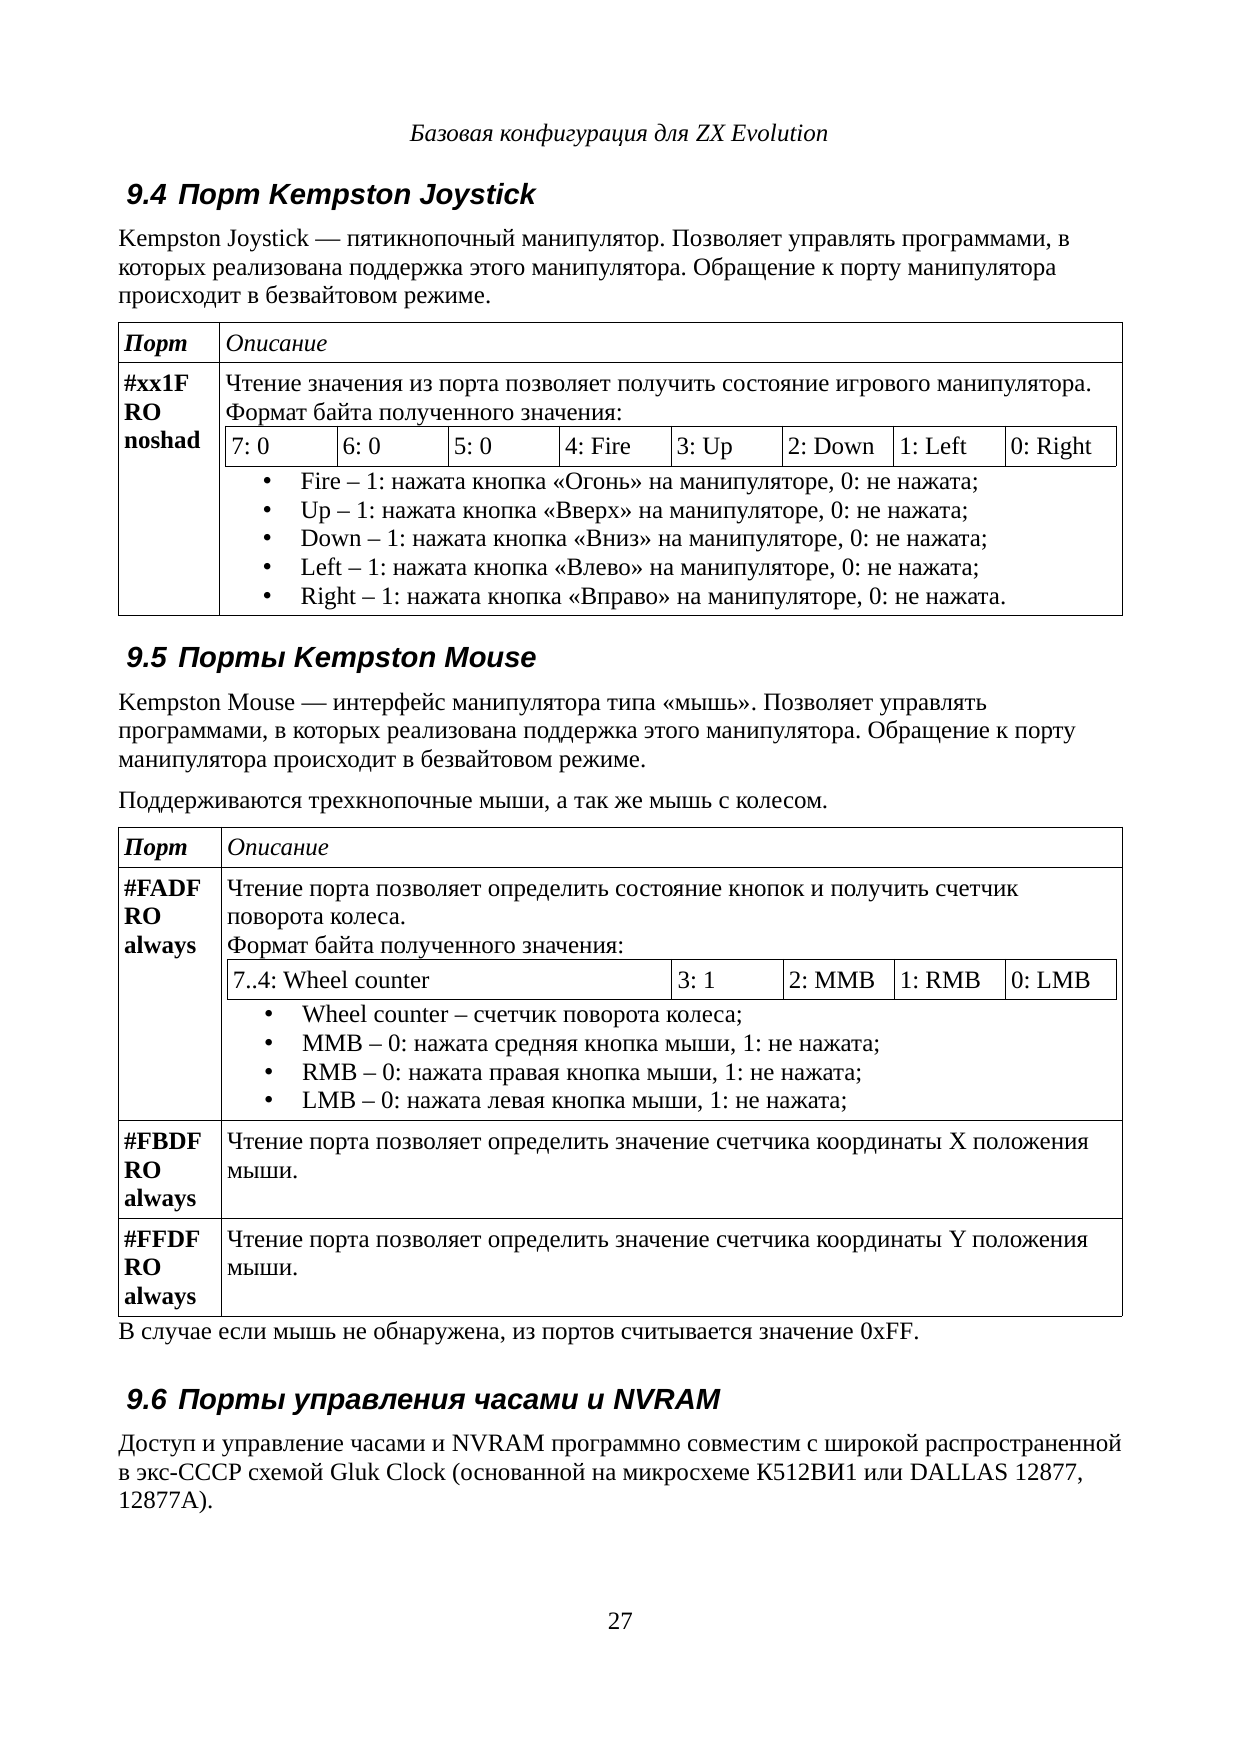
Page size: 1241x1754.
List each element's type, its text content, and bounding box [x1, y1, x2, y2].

table_header 0: Right [1006, 427, 1116, 466]
table_cell Чтение порта позволяет определить значение счетчика координаты Y положения мыши. [222, 1219, 1122, 1316]
subtitle Порт Kempston Joystick [118, 177, 1122, 211]
text Доступ и управление часами и NVRAM программно совместим с широкой распространенной в экс-СССР схемой Gluk Clock (основанной на микросхеме К512ВИ1 или DALLAS 12877, 12877A). [118, 1428, 1122, 1514]
table_header 3: Up [672, 427, 782, 466]
subtitle Порты управления часами и NVRAM [118, 1382, 1122, 1416]
table_cell Чтение значения из порта позволяет получить состояние игрового манипулятора. Формат байта полученного значения: Fire – 1: нажата кнопка «Огонь» на манипуляторе, 0: не нажата; Up – 1: нажата кнопка «Вверх» на манипуляторе, 0: не нажата; Down – 1: нажата кнопка «Вниз» на манипуляторе, 0: не нажата; Left – 1: нажата кнопка «Влево» на манипуляторе, 0: не нажата; Right – 1: нажата кнопка «Вправо» на манипуляторе, 0: не нажата. [220, 363, 1122, 615]
table_header 6: 0 [338, 427, 448, 466]
table_header 2: Down [783, 427, 893, 466]
table_header 7..4: Wheel counter [228, 960, 671, 999]
subtitle Порты Kempston Mouse [118, 641, 1122, 674]
table_cell #FADF RO always [119, 868, 221, 1120]
table_header 0: LMB [1006, 960, 1116, 999]
table_header 2: MMB [784, 960, 894, 999]
table_header Порт [119, 323, 219, 362]
table_cell #xx1F RO noshad [119, 363, 219, 615]
table_header Описание [220, 323, 1122, 362]
table_cell Чтение порта позволяет определить значение счетчика координаты X положения мыши. [222, 1121, 1122, 1218]
table_cell #FFDF RO always [119, 1219, 221, 1316]
text В случае если мышь не обнаружена, из портов считывается значение 0xFF. [118, 1317, 1122, 1344]
text Kempston Joystick — пятикнопочный манипулятор. Позволяет управлять программами, в которых реализована поддержка этого манипулятора. Обращение к порту манипулятора происходит в безвайтовом режиме. [118, 223, 1122, 309]
text Kempston Mouse — интерфейс манипулятора типа «мышь». Позволяет управлять программами, в которых реализована поддержка этого манипулятора. Обращение к порту манипулятора происходит в безвайтовом режиме. [118, 687, 1122, 773]
table_cell Чтение порта позволяет определить состояние кнопок и получить счетчик поворота колеса. Формат байта полученного значения: Wheel counter – счетчик поворота колеса; MMB – 0: нажата средняя кнопка мыши, 1: не нажата; RMB – 0: нажата правая кнопка мыши, 1: не нажата; LMB – 0: нажата левая кнопка мыши, 1: не нажата; [222, 868, 1122, 1120]
table_header Описание [222, 828, 1122, 867]
table_header Порт [119, 828, 221, 867]
table_header 1: RMB [895, 960, 1005, 999]
table_header 3: 1 [672, 960, 783, 999]
table_header 7: 0 [226, 427, 337, 466]
table_header 4: Fire [560, 427, 671, 466]
table_header 1: Left [894, 427, 1005, 466]
table_header 5: 0 [449, 427, 559, 466]
text Поддерживаются трехкнопочные мыши, а так же мышь с колесом. [118, 785, 1122, 814]
table_cell #FBDF RO always [119, 1121, 221, 1218]
